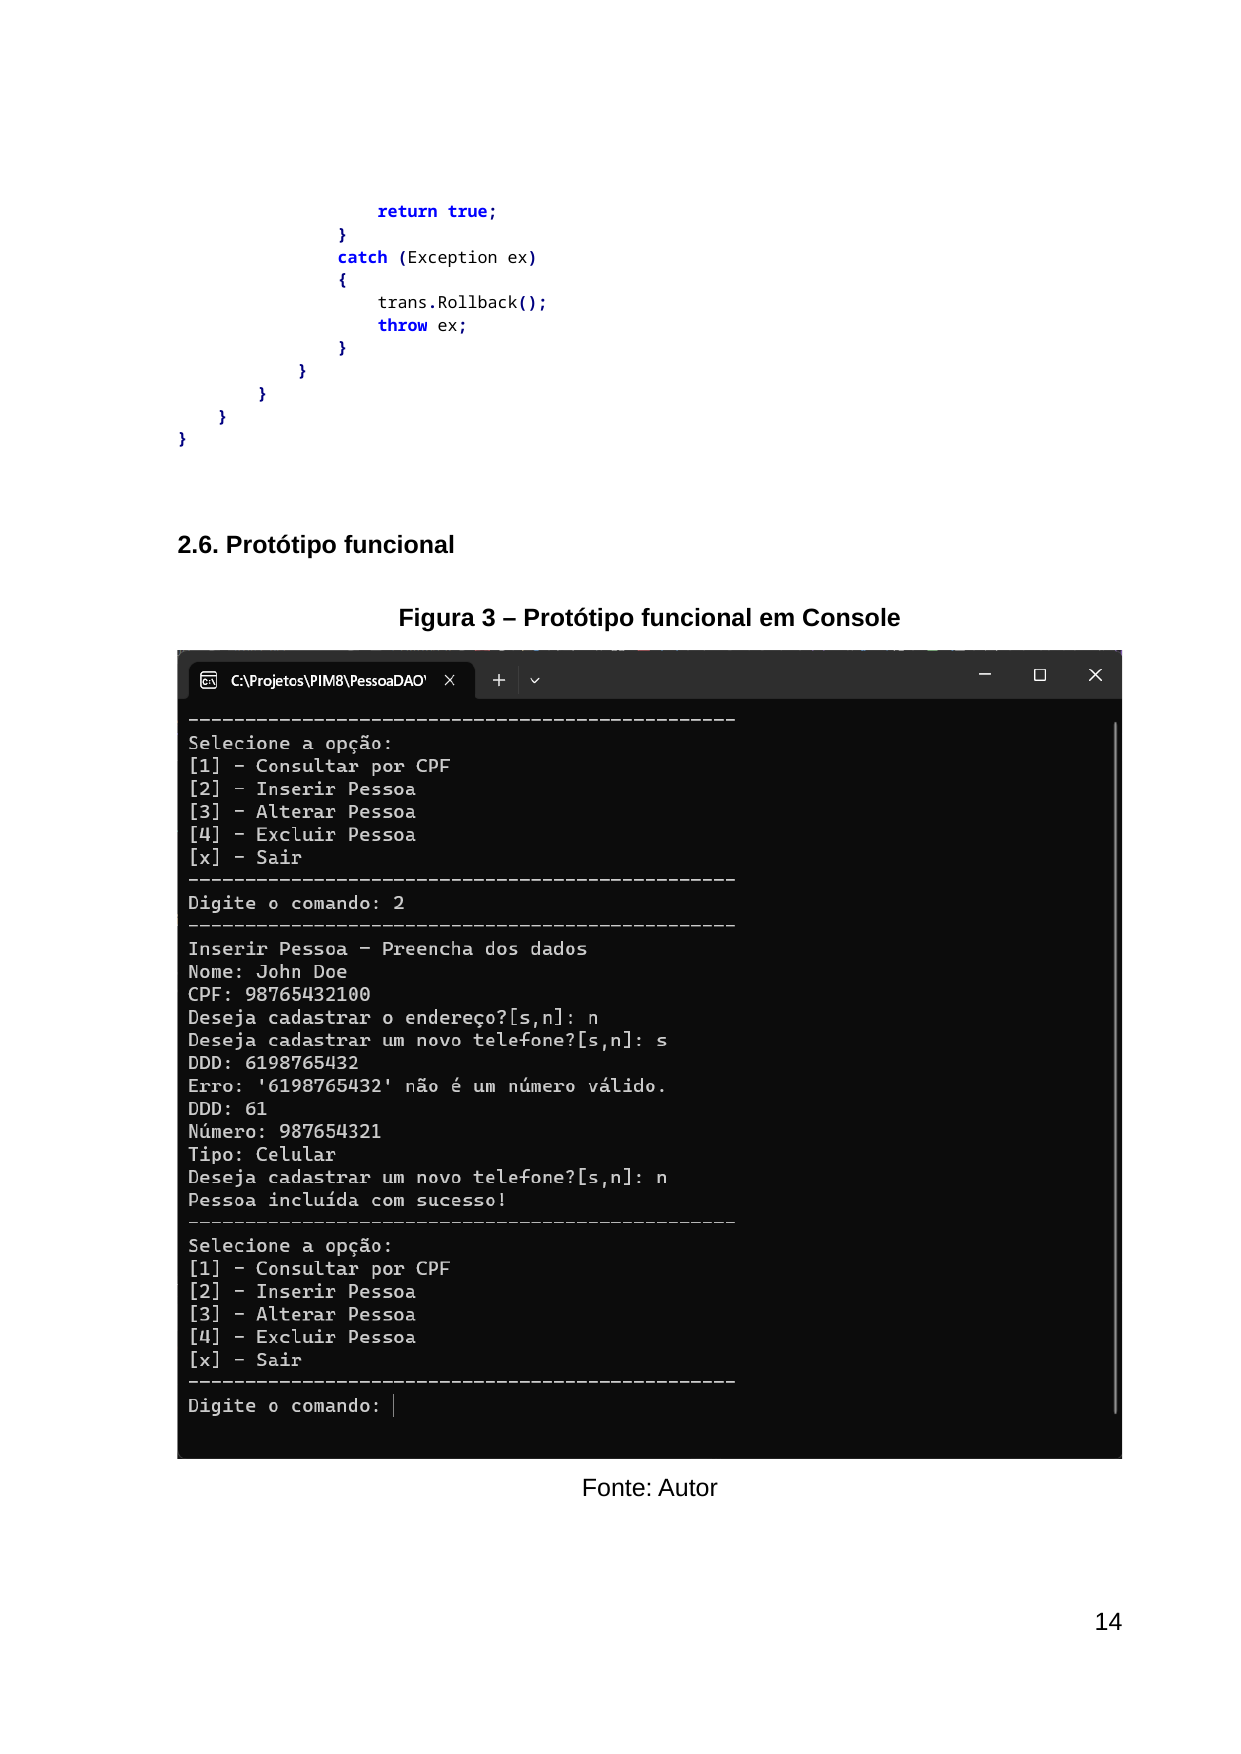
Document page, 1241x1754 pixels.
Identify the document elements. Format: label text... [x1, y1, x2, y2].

text trans.Rollback(); [177, 291, 1122, 313]
text } [177, 359, 1122, 382]
text } [177, 427, 1122, 450]
text Fonte: Autor [177, 1459, 1122, 1501]
text 2.6. Protótipo funcional [177, 530, 1122, 559]
text Figura 3 – Protótipo funcional em Console [177, 603, 1122, 632]
text } [177, 223, 1122, 245]
text } [177, 404, 1122, 427]
text { [177, 268, 1122, 291]
text } [177, 382, 1122, 404]
text } [177, 336, 1122, 359]
text return true; [177, 200, 1122, 223]
text catch (Exception ex) [177, 245, 1122, 268]
picture [177, 650, 1123, 1459]
text throw ex; [177, 313, 1122, 336]
